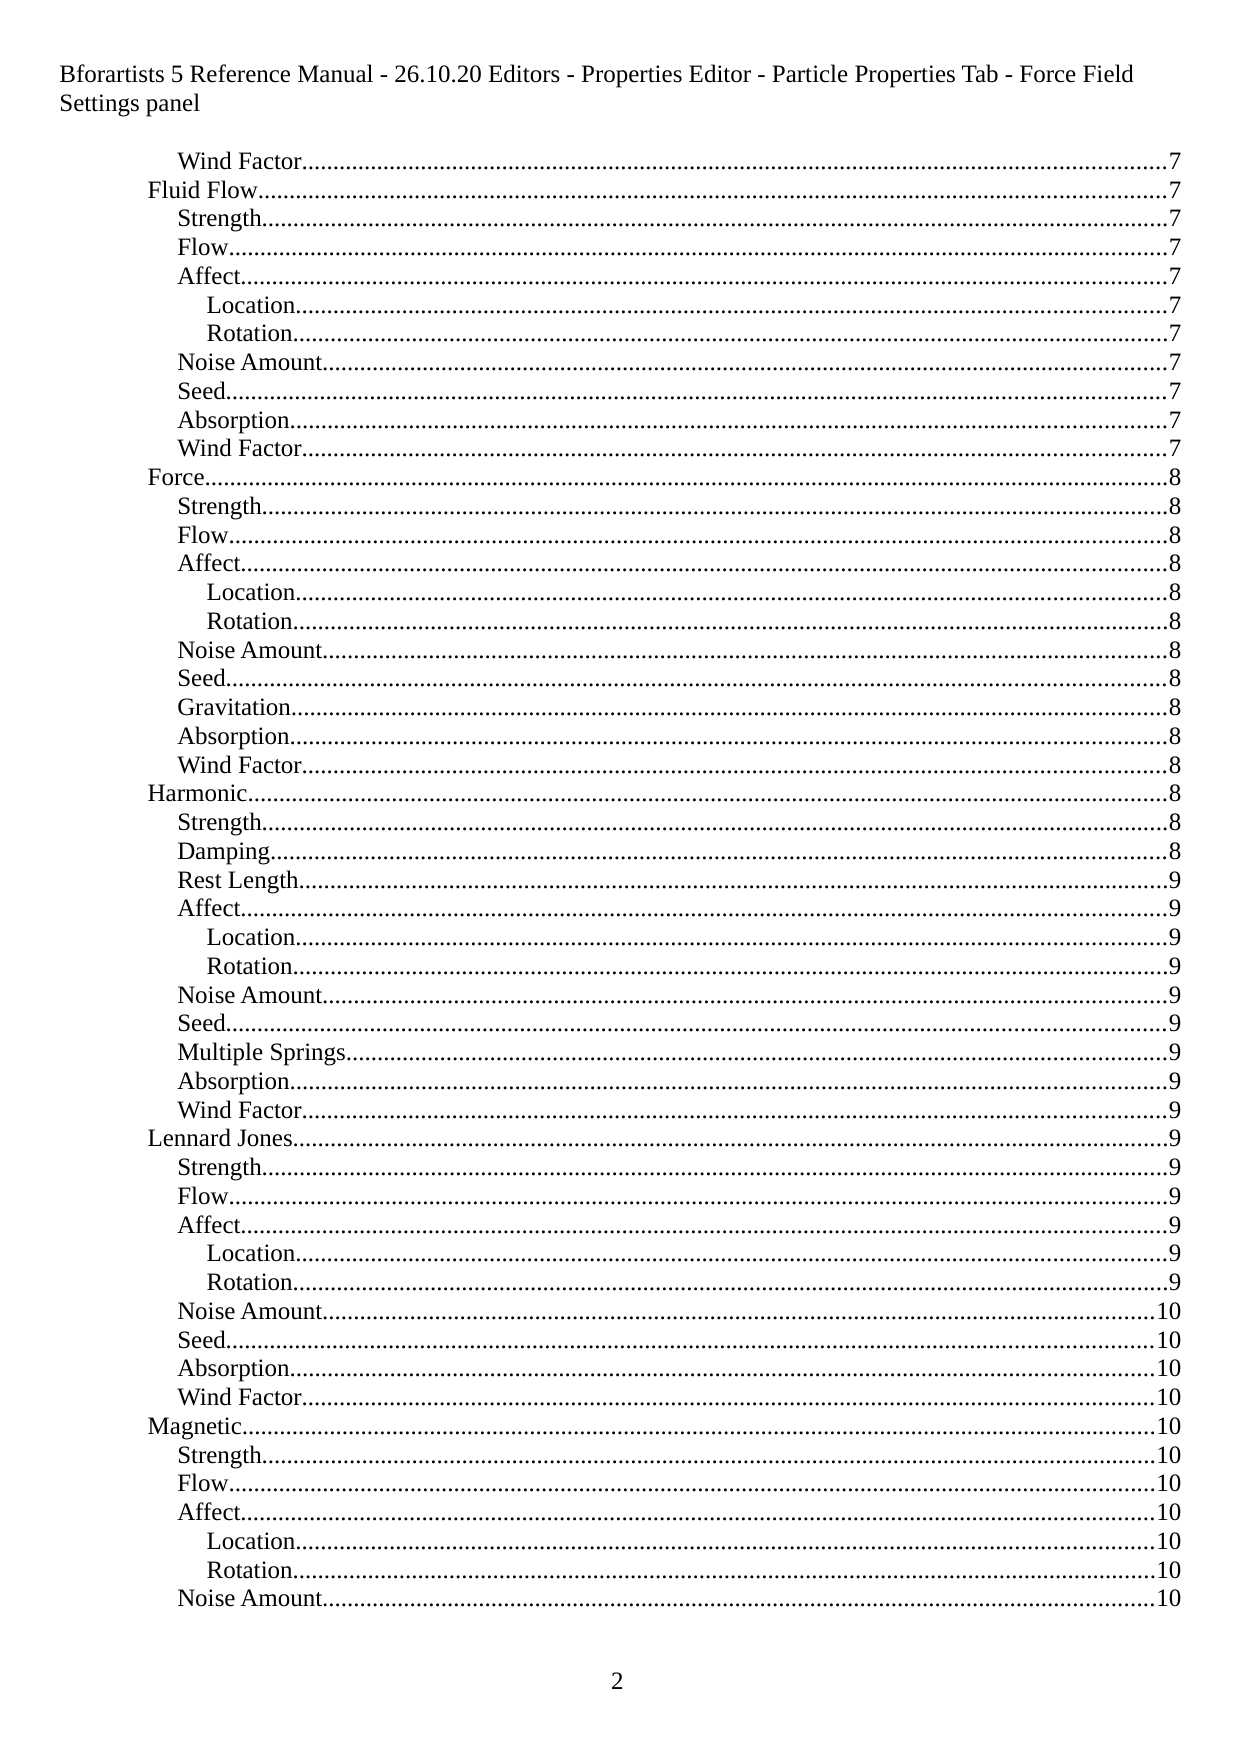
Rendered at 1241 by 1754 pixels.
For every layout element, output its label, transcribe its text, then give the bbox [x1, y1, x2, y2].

text Absorption 9 [177, 1066, 1181, 1095]
text Strength 10 [177, 1440, 1181, 1468]
text Flow 10 [177, 1468, 1181, 1497]
text Location 10 [206, 1526, 1181, 1555]
text Absorption 8 [177, 721, 1181, 750]
text Rotation 9 [206, 951, 1181, 980]
text Noise Amount 9 [177, 980, 1181, 1008]
text Wind Factor 7 [177, 433, 1181, 462]
text Seed 10 [177, 1325, 1181, 1353]
text Gravitation 8 [177, 692, 1181, 721]
text Noise Amount 7 [177, 347, 1181, 376]
text Rest Length 9 [177, 865, 1181, 893]
text Seed 9 [177, 1008, 1181, 1037]
text Lennard Jones 9 [147, 1123, 1181, 1152]
text Rotation 8 [206, 606, 1181, 635]
text Affect 8 [177, 548, 1181, 577]
text Strength 7 [177, 203, 1181, 232]
text Rotation 7 [206, 318, 1181, 347]
text Damping 8 [177, 836, 1181, 865]
text Noise Amount 8 [177, 635, 1181, 663]
text Absorption 10 [177, 1353, 1181, 1382]
text Location 9 [206, 1238, 1181, 1267]
text Affect 9 [177, 893, 1181, 922]
text Strength 8 [177, 491, 1181, 520]
text Harmonic 8 [147, 778, 1181, 807]
text Force 8 [147, 462, 1181, 491]
text Magnetic 10 [147, 1411, 1181, 1440]
text Affect 9 [177, 1210, 1181, 1238]
text Affect 7 [177, 261, 1181, 290]
text Seed 7 [177, 376, 1181, 405]
text Noise Amount 10 [177, 1296, 1181, 1325]
text Noise Amount 10 [177, 1583, 1181, 1612]
text Wind Factor 7 [177, 146, 1181, 175]
text Fluid Flow 7 [147, 175, 1181, 203]
text Seed 8 [177, 663, 1181, 692]
text Affect 10 [177, 1497, 1181, 1526]
text Flow 9 [177, 1181, 1181, 1210]
text Absorption 7 [177, 405, 1181, 433]
text Location 8 [206, 577, 1181, 606]
text Wind Factor 9 [177, 1095, 1181, 1123]
text Rotation 9 [206, 1267, 1181, 1296]
text Wind Factor 10 [177, 1382, 1181, 1411]
text Location 9 [206, 922, 1181, 951]
text Strength 9 [177, 1152, 1181, 1181]
text Flow 7 [177, 232, 1181, 261]
text Location 7 [206, 290, 1181, 318]
text Wind Factor 8 [177, 750, 1181, 778]
text Rotation 10 [206, 1555, 1181, 1583]
text Multiple Springs 9 [177, 1037, 1181, 1066]
text Strength 8 [177, 807, 1181, 836]
text Flow 8 [177, 520, 1181, 548]
